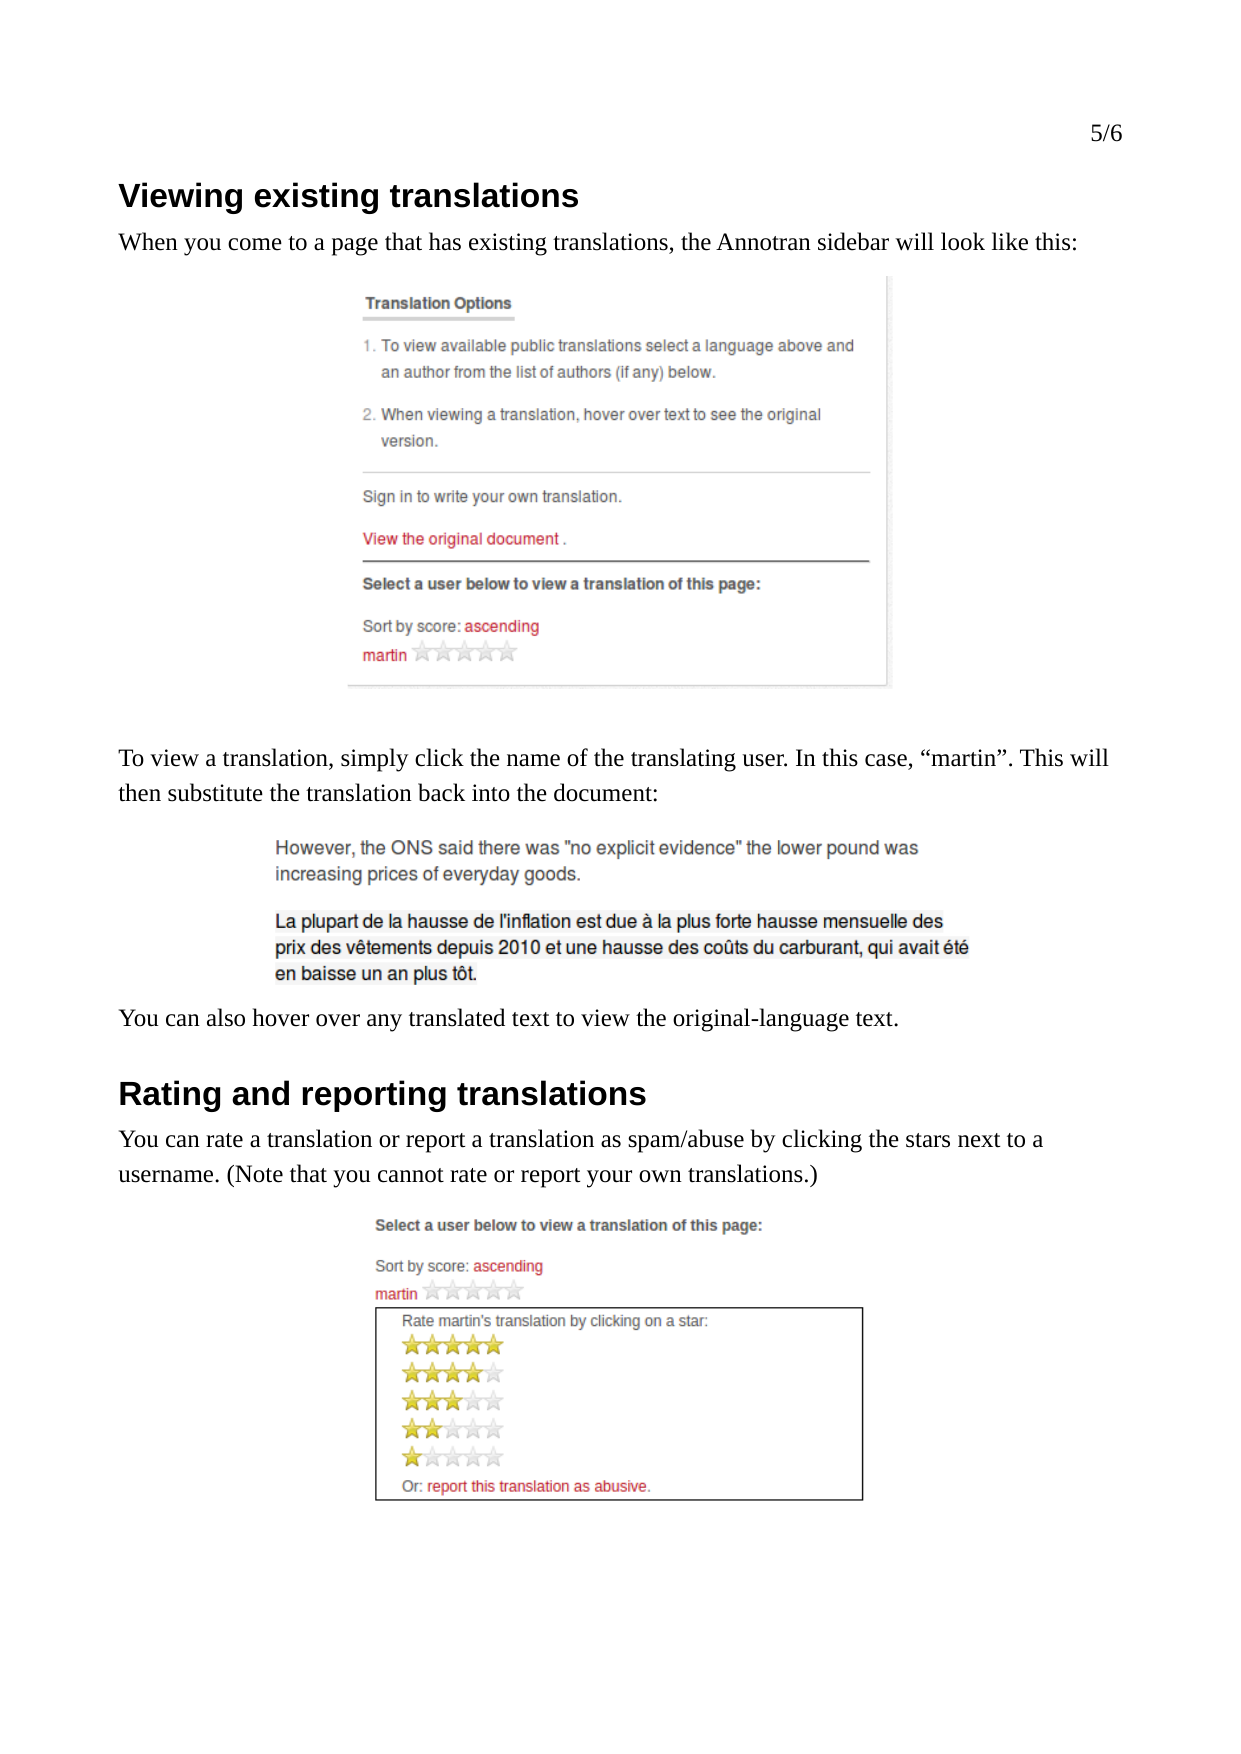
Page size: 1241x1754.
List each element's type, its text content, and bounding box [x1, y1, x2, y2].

subtitle Viewing existing translations [118, 176, 1122, 215]
text You can also hover over any translated text to view the original-language text. [118, 827, 1122, 1032]
picture [260, 826, 980, 998]
text To view a translation, simply click the name of the translating user. In this case, “martin”. This will then substitute the translation back into the document: [118, 743, 1122, 807]
text You can rate a translation or report a translation as spam/abuse by clicking the stars next to a username. (Note that you cannot rate or report your own translations.) [118, 1124, 1122, 1188]
picture [347, 276, 893, 689]
picture [369, 1208, 871, 1516]
subtitle Rating and reporting translations [118, 1073, 1122, 1112]
text When you come to a page that has existing translations, the Annotran sidebar will look like this: [118, 227, 1122, 256]
